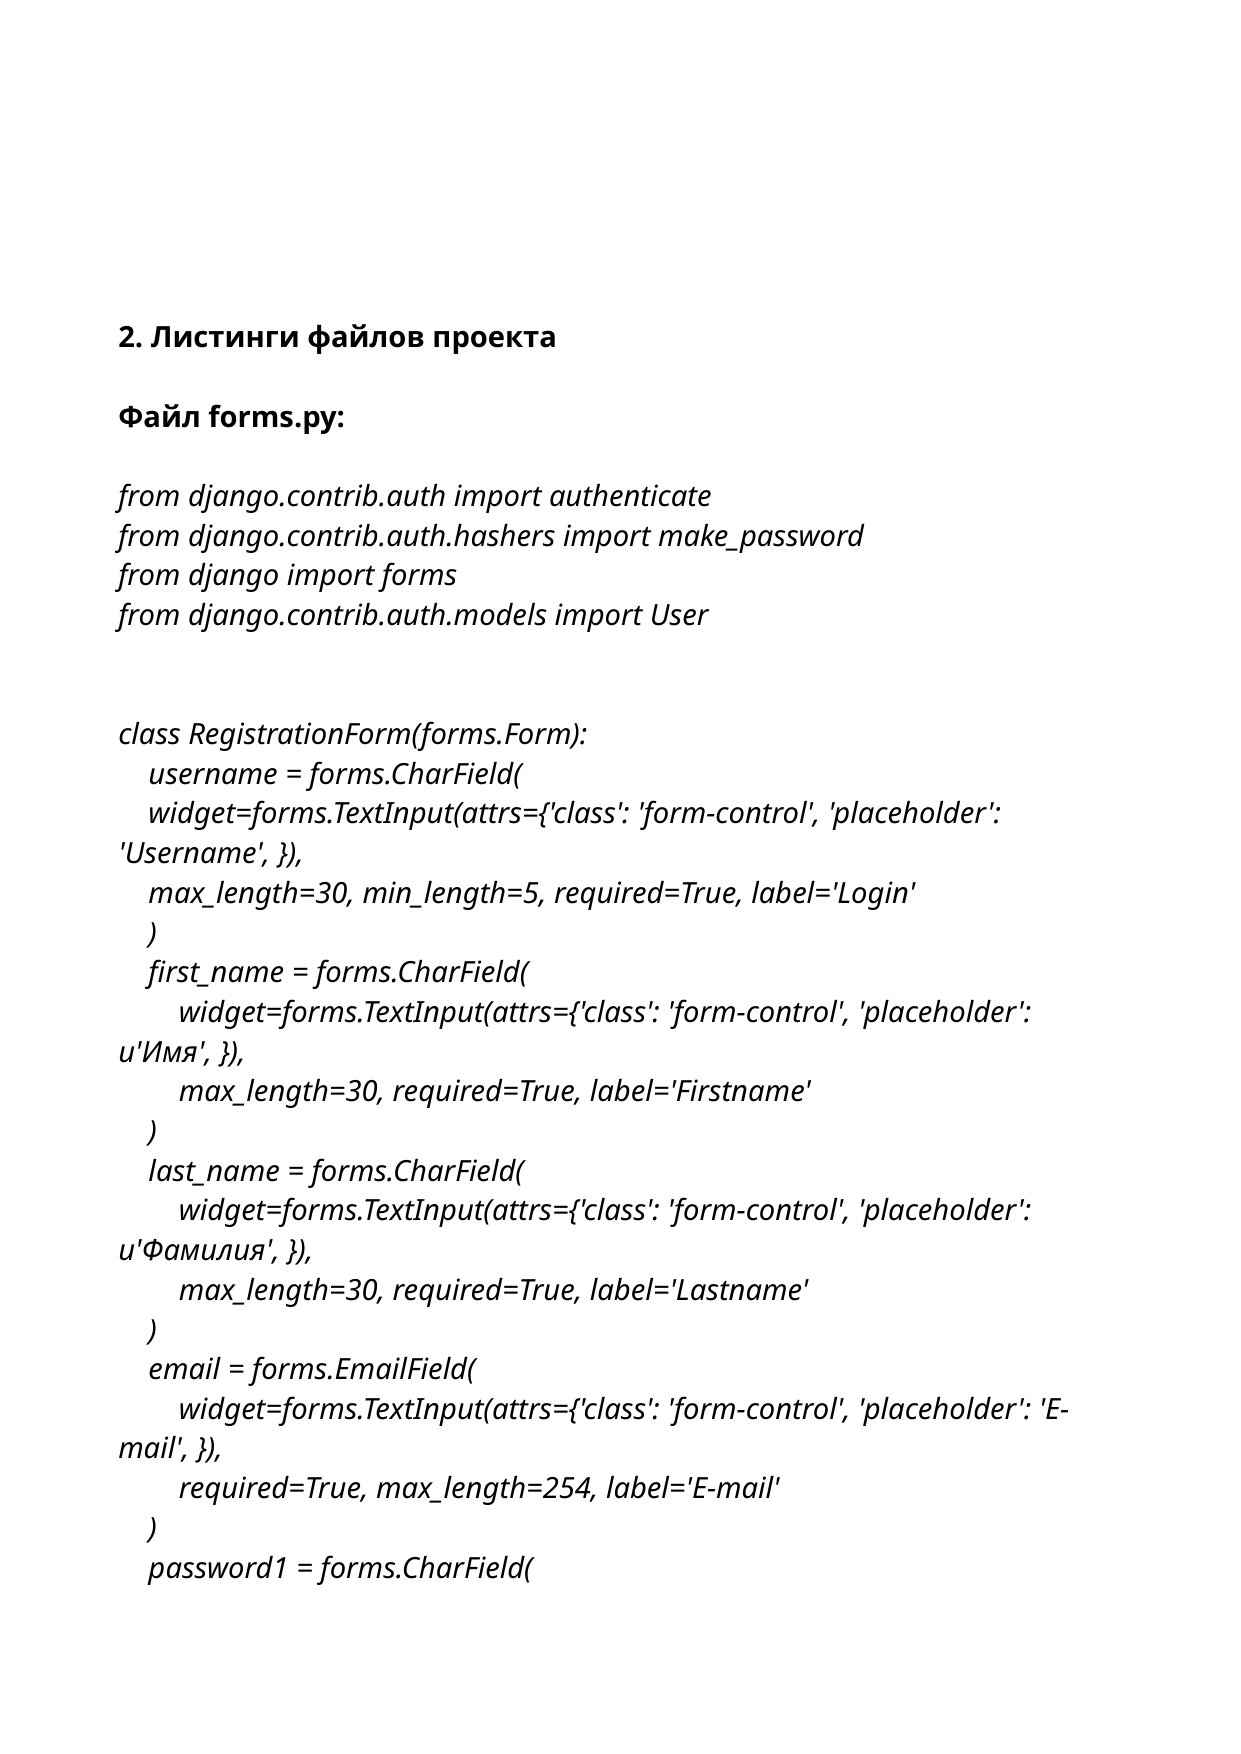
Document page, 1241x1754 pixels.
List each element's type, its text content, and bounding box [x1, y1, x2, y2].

text password1 = forms.CharField( [118, 1547, 1122, 1587]
text from django.contrib.auth.hashers import make_password [118, 515, 1122, 555]
text from django.contrib.auth import authenticate [118, 475, 1122, 515]
text first_name = forms.CharField( [118, 952, 1122, 991]
text ) [118, 1507, 1122, 1547]
text ) [118, 912, 1122, 952]
text ) [118, 1110, 1122, 1150]
text max_length=30, min_length=5, required=True, label='Login' [118, 872, 1122, 912]
text ) [118, 1309, 1122, 1348]
text 2. Листинги файлов проекта [118, 317, 1122, 356]
text from django import forms [118, 555, 1122, 594]
text from django.contrib.auth.models import User [118, 594, 1122, 634]
text required=True, max_length=254, label='E-mail' [118, 1467, 1122, 1507]
text widget=forms.TextInput(attrs={'class': 'form-control', 'placeholder': u'Фамилия', }), [118, 1190, 1122, 1269]
text widget=forms.TextInput(attrs={'class': 'form-control', 'placeholder': u'Имя', }), [118, 991, 1122, 1071]
text max_length=30, required=True, label='Lastname' [118, 1269, 1122, 1309]
text widget=forms.TextInput(attrs={'class': 'form-control', 'placeholder': 'Username', }), [118, 793, 1122, 872]
text username = forms.CharField( [118, 753, 1122, 793]
text email = forms.EmailField( [118, 1348, 1122, 1388]
text widget=forms.TextInput(attrs={'class': 'form-control', 'placeholder': 'E-mail', }), [118, 1388, 1122, 1467]
text last_name = forms.CharField( [118, 1150, 1122, 1190]
text max_length=30, required=True, label='Firstname' [118, 1071, 1122, 1110]
text class RegistrationForm(forms.Form): [118, 713, 1122, 753]
text Файл forms.py: [118, 396, 1122, 436]
